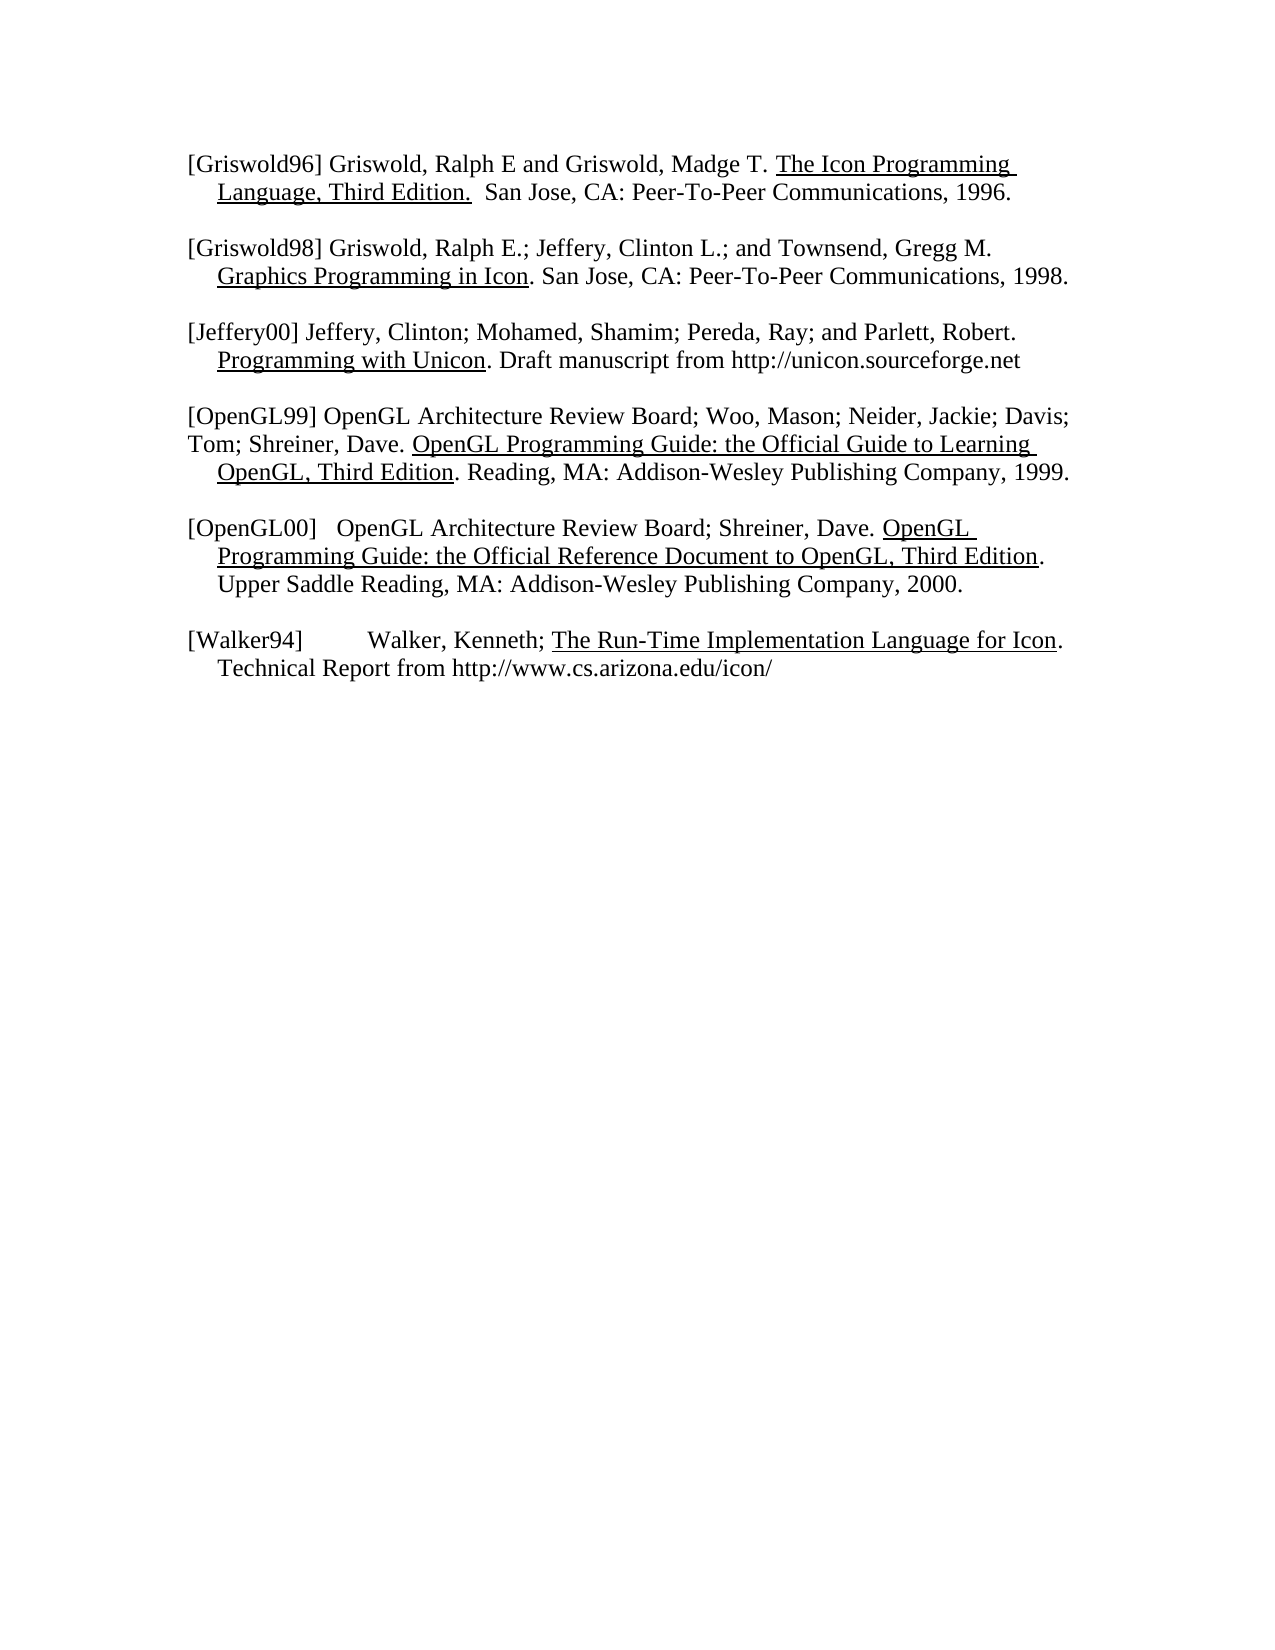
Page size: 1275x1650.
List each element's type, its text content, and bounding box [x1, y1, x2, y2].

text [Griswold98] Griswold, Ralph E.; Jeffery, Clinton L.; and Townsend, Gregg M. Graphics Programming in Icon. San Jose, CA: Peer-To-Peer Communications, 1998. [187, 234, 1087, 290]
text [Griswold96] Griswold, Ralph E and Griswold, Madge T. The Icon Programming Language, Third Edition. San Jose, CA: Peer-To-Peer Communications, 1996. [187, 150, 1087, 206]
text [Walker94] Walker, Kenneth; The Run-Time Implementation Language for Icon. Technical Report from http://www.cs.arizona.edu/icon/ [187, 626, 1087, 682]
text [Jeffery00] Jeffery, Clinton; Mohamed, Shamim; Pereda, Ray; and Parlett, Robert. Programming with Unicon. Draft manuscript from http://unicon.sourceforge.net [187, 318, 1087, 374]
text Tom; Shreiner, Dave. OpenGL Programming Guide: the Official Guide to Learning OpenGL, Third Edition. Reading, MA: Addison-Wesley Publishing Company, 1999. [187, 430, 1087, 486]
text [OpenGL99] OpenGL Architecture Review Board; Woo, Mason; Neider, Jackie; Davis; [187, 402, 1087, 430]
text [OpenGL00] OpenGL Architecture Review Board; Shreiner, Dave. OpenGL Programming Guide: the Official Reference Document to OpenGL, Third Edition. Upper Saddle Reading, MA: Addison-Wesley Publishing Company, 2000. [187, 514, 1087, 598]
